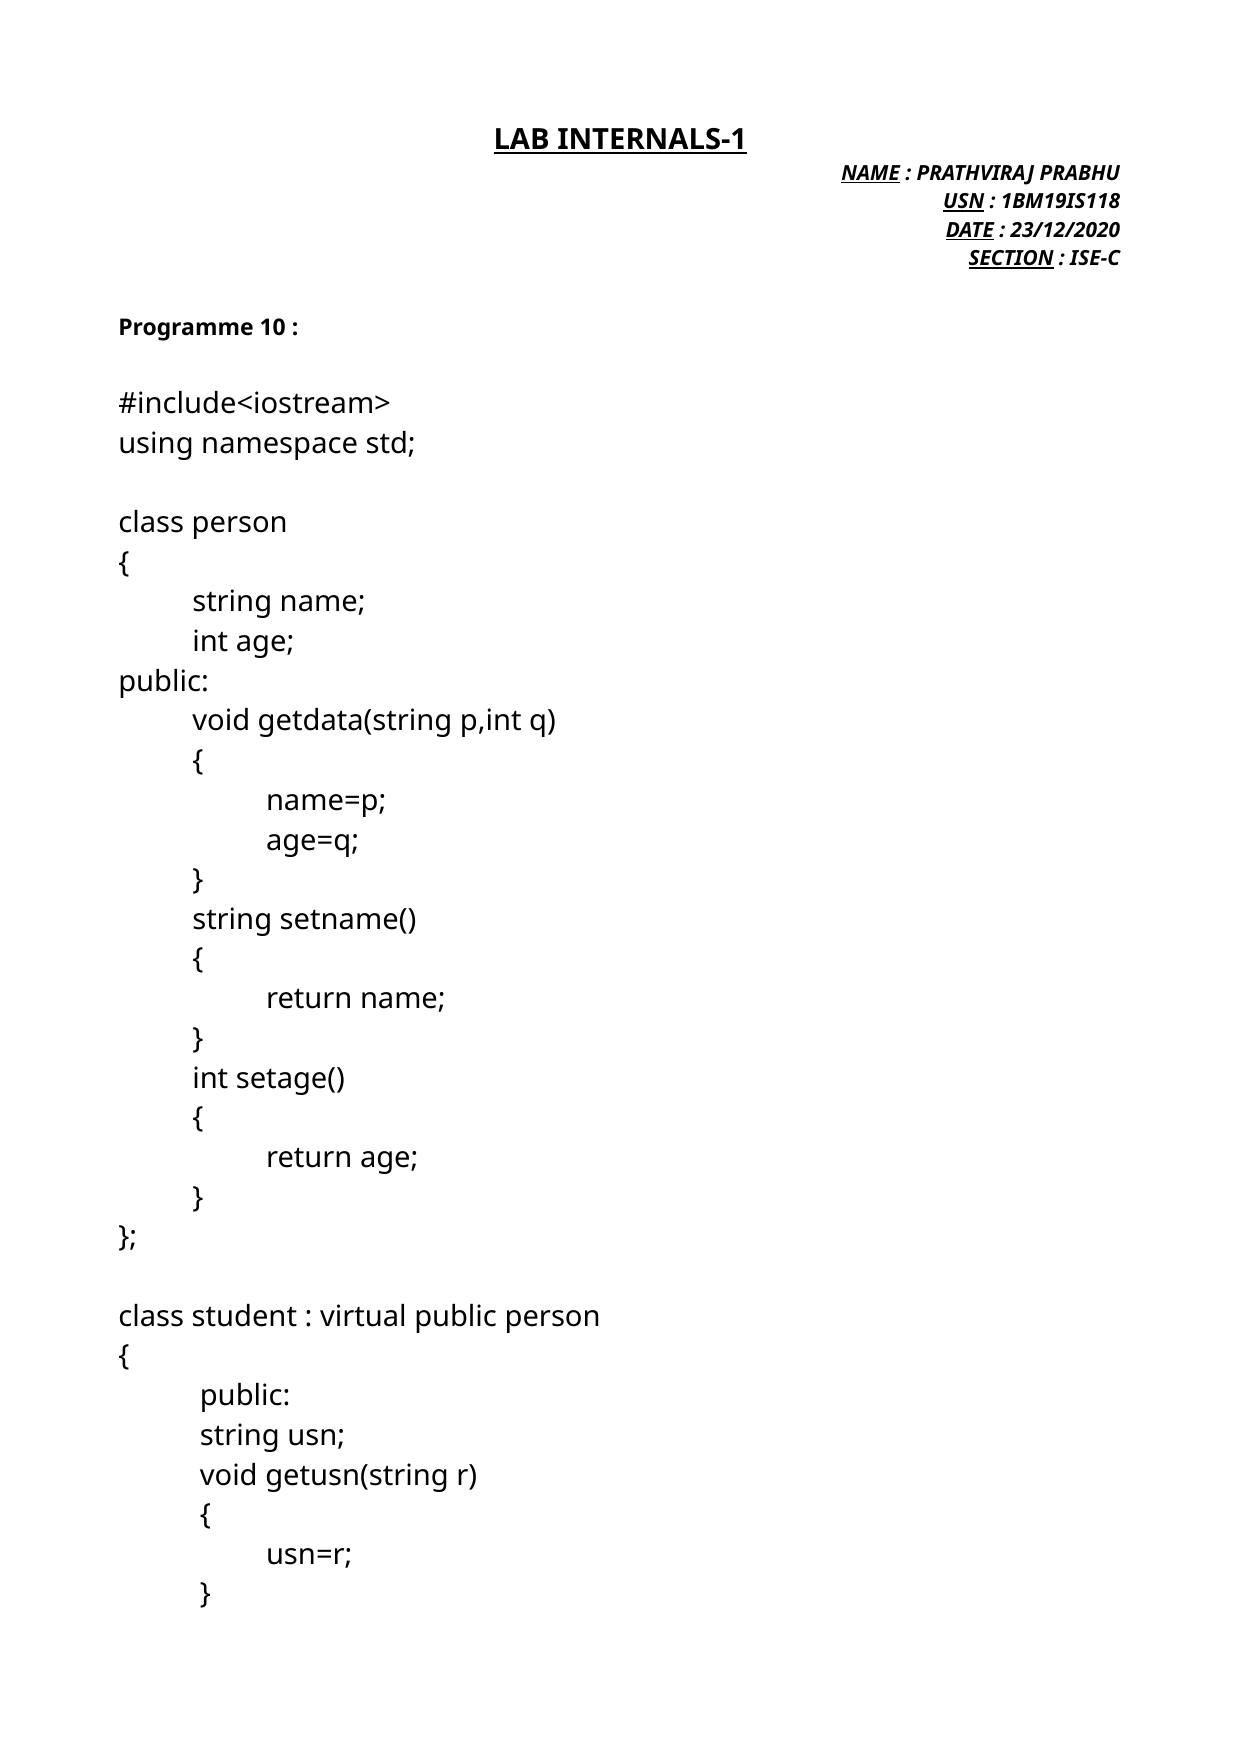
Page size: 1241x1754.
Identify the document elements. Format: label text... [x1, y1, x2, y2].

text return age; [118, 1136, 1122, 1176]
text { [118, 1493, 1122, 1533]
text string usn; [118, 1414, 1122, 1454]
text void getdata(string p,int q) [118, 700, 1122, 739]
text void getusn(string r) [118, 1454, 1122, 1493]
text age=q; [118, 819, 1122, 858]
text string name; [118, 581, 1122, 620]
text string setname() [118, 898, 1122, 938]
text name=p; [118, 779, 1122, 819]
text public: [118, 1374, 1122, 1414]
text { [118, 1335, 1122, 1374]
text NAME : PRATHVIRAJ PRABHU [118, 158, 1122, 186]
text LAB INTERNALS-1 [118, 118, 1122, 158]
text } [118, 1176, 1122, 1216]
text USN : 1BM19IS118 [118, 186, 1122, 215]
text #include<iostream> [118, 382, 1122, 422]
text } [118, 858, 1122, 898]
text int age; [118, 620, 1122, 660]
text class student : virtual public person [118, 1295, 1122, 1335]
text DATE : 23/12/2020 [118, 215, 1122, 243]
text return name; [118, 977, 1122, 1017]
text } [118, 1573, 1122, 1612]
text Programme 10 : [118, 311, 1122, 342]
text usn=r; [118, 1533, 1122, 1573]
text int setage() [118, 1057, 1122, 1097]
text } [118, 1017, 1122, 1057]
text { [118, 739, 1122, 779]
text }; [118, 1216, 1122, 1255]
text { [118, 541, 1122, 581]
text using namespace std; [118, 422, 1122, 462]
text public: [118, 660, 1122, 700]
text { [118, 938, 1122, 977]
text SECTION : ISE-C [118, 243, 1122, 272]
text class person [118, 501, 1122, 541]
text { [118, 1097, 1122, 1136]
